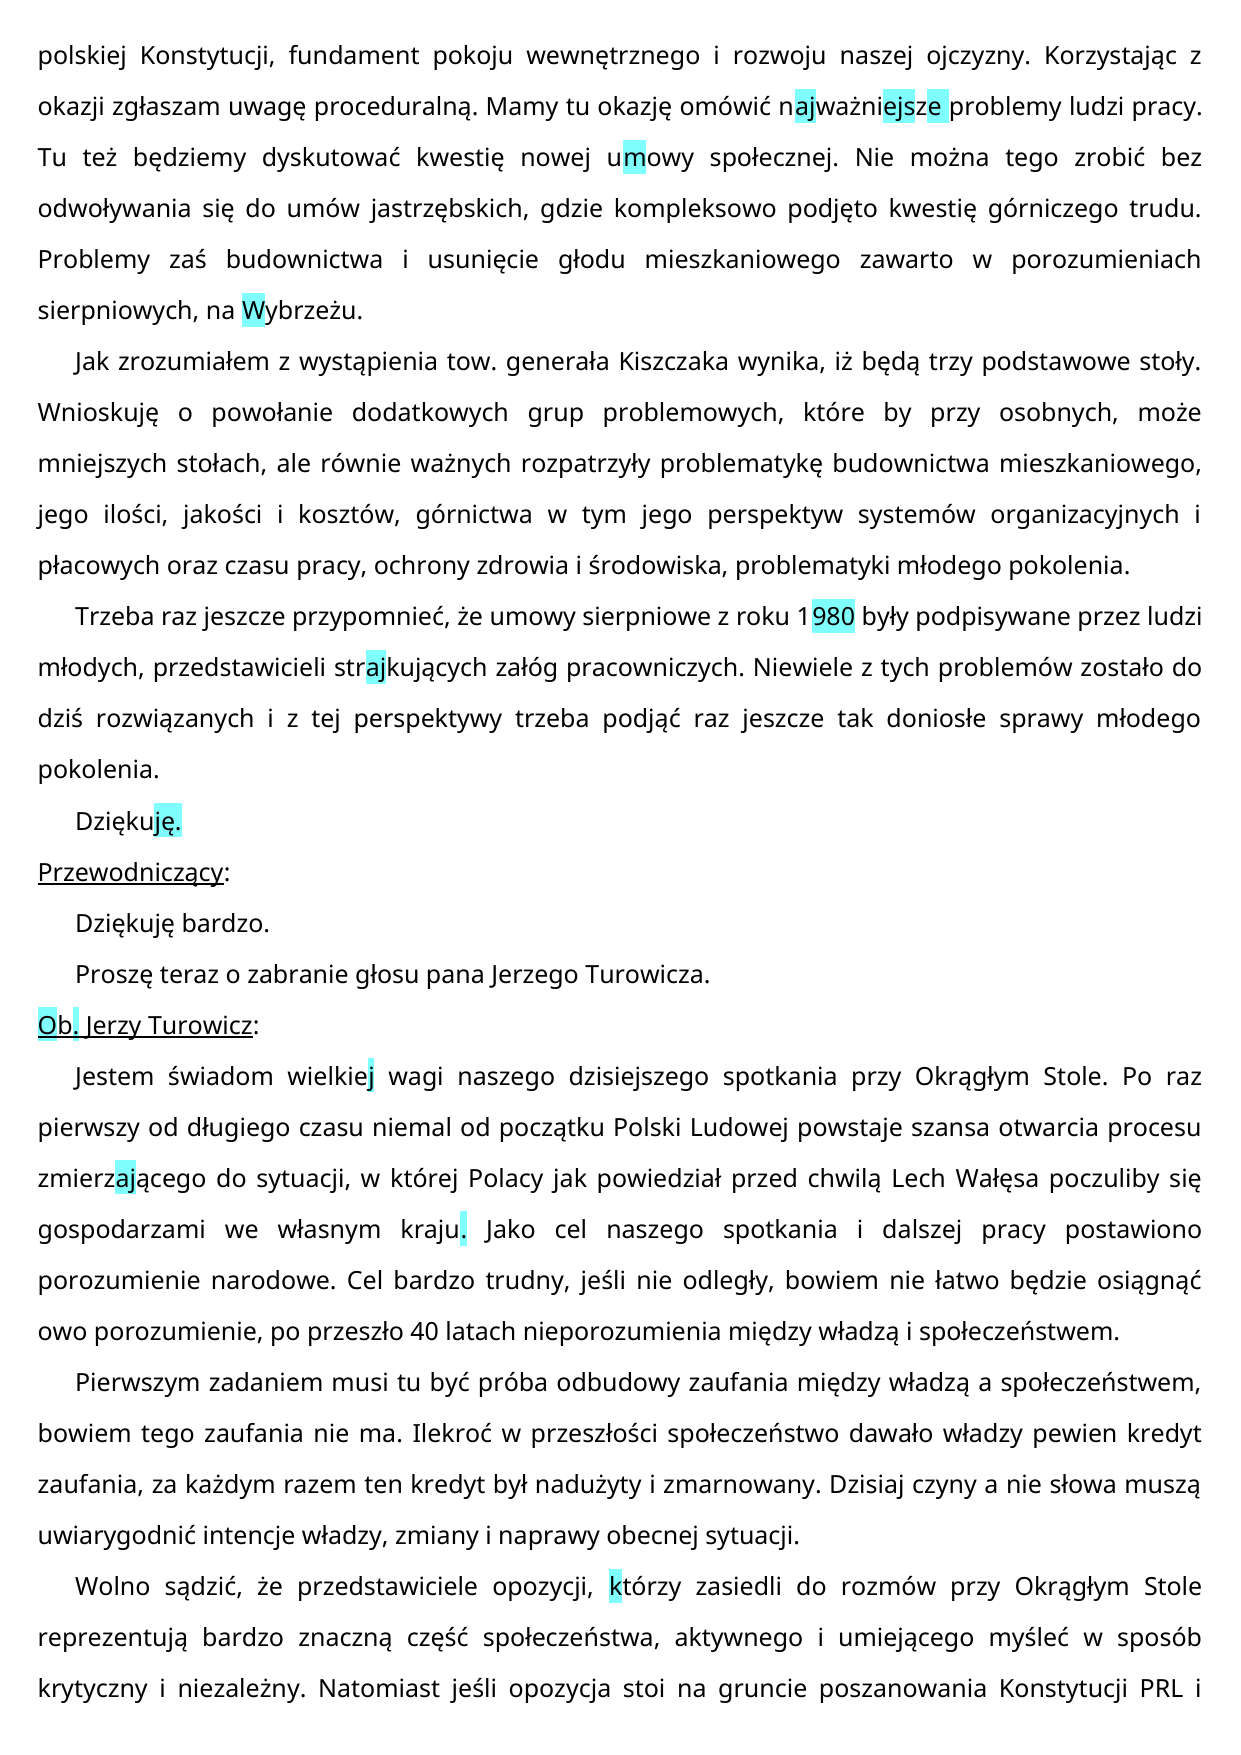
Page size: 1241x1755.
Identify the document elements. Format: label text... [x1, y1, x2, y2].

text Wolno sądzić, że przedstawiciele opozycji, którzy zasiedli do rozmów przy Okrągłym Stole reprezentują bardzo znaczną część społeczeństwa, aktywnego i umiejącego myśleć w sposób krytyczny i niezależny. Natomiast jeśli opozycja stoi na gruncie poszanowania Konstytucji PRL i [37, 1569, 1203, 1705]
text Jak zrozumiałem z wystąpienia tow. generała Kiszczaka wynika, iż będą trzy podstawowe stoły. Wnioskuję o powołanie dodatkowych grup problemowych, które by przy osobnych, może mniejszych stołach, ale równie ważnych rozpatrzyły problematykę budownictwa mieszkaniowego, jego ilości, jakości i kosztów, górnictwa w tym jego perspektyw systemów organizacyjnych i płacowych oraz czasu pracy, ochrony zdrowia i środowiska, problematyki młodego pokolenia. [37, 344, 1203, 582]
text Jestem świadom wielkiej wagi naszego dzisiejszego spotkania przy Okrągłym Stole. Po raz pierwszy od długiego czasu niemal od początku Polski Ludowej powstaje szansa otwarcia procesu zmierzającego do sytuacji, w której Polacy jak powiedział przed chwilą Lech Wałęsa poczuliby się gospodarzami we własnym kraju. Jako cel naszego spotkania i dalszej pracy postawiono porozumienie narodowe. Cel bardzo trudny, jeśli nie odległy, bowiem nie łatwo będzie osiągnąć owo porozumienie, po przeszło 40 latach nieporozumienia między władzą i społeczeństwem. [37, 1058, 1203, 1348]
text Ob. Jerzy Turowicz: [37, 1007, 1203, 1041]
text Pierwszym zadaniem musi tu być próba odbudowy zaufania między władzą a społeczeństwem, bowiem tego zaufania nie ma. Ilekroć w przeszłości społeczeństwo dawało władzy pewien kredyt zaufania, za każdym razem ten kredyt był nadużyty i zmarnowany. Dzisiaj czyny a nie słowa muszą uwiarygodnić intencje władzy, zmiany i naprawy obecnej sytuacji. [37, 1364, 1203, 1552]
text Przewodniczący: [37, 854, 1203, 888]
text Proszę teraz o zabranie głosu pana Jerzego Turowicza. [37, 956, 1203, 990]
text Dziękuję. [37, 803, 1203, 837]
text polskiej Konstytucji, fundament pokoju wewnętrznego i rozwoju naszej ojczyzny. Korzystając z okazji zgłaszam uwagę proceduralną. Mamy tu okazję omówić najważniejsze problemy ludzi pracy. Tu też będziemy dyskutować kwestię nowej umowy społecznej. Nie można tego zrobić bez odwoływania się do umów jastrzębskich, gdzie kompleksowo podjęto kwestię górniczego trudu. Problemy zaś budownictwa i usunięcie głodu mieszkaniowego zawarto w porozumieniach sierpniowych, na Wybrzeżu. [37, 37, 1203, 327]
text Trzeba raz jeszcze przypomnieć, że umowy sierpniowe z roku 1980 były podpisywane przez ludzi młodych, przedstawicieli strajkujących załóg pracowniczych. Niewiele z tych problemów zostało do dziś rozwiązanych i z tej perspektywy trzeba podjąć raz jeszcze tak doniosłe sprawy młodego pokolenia. [37, 599, 1203, 786]
text Dziękuję bardzo. [37, 905, 1203, 939]
